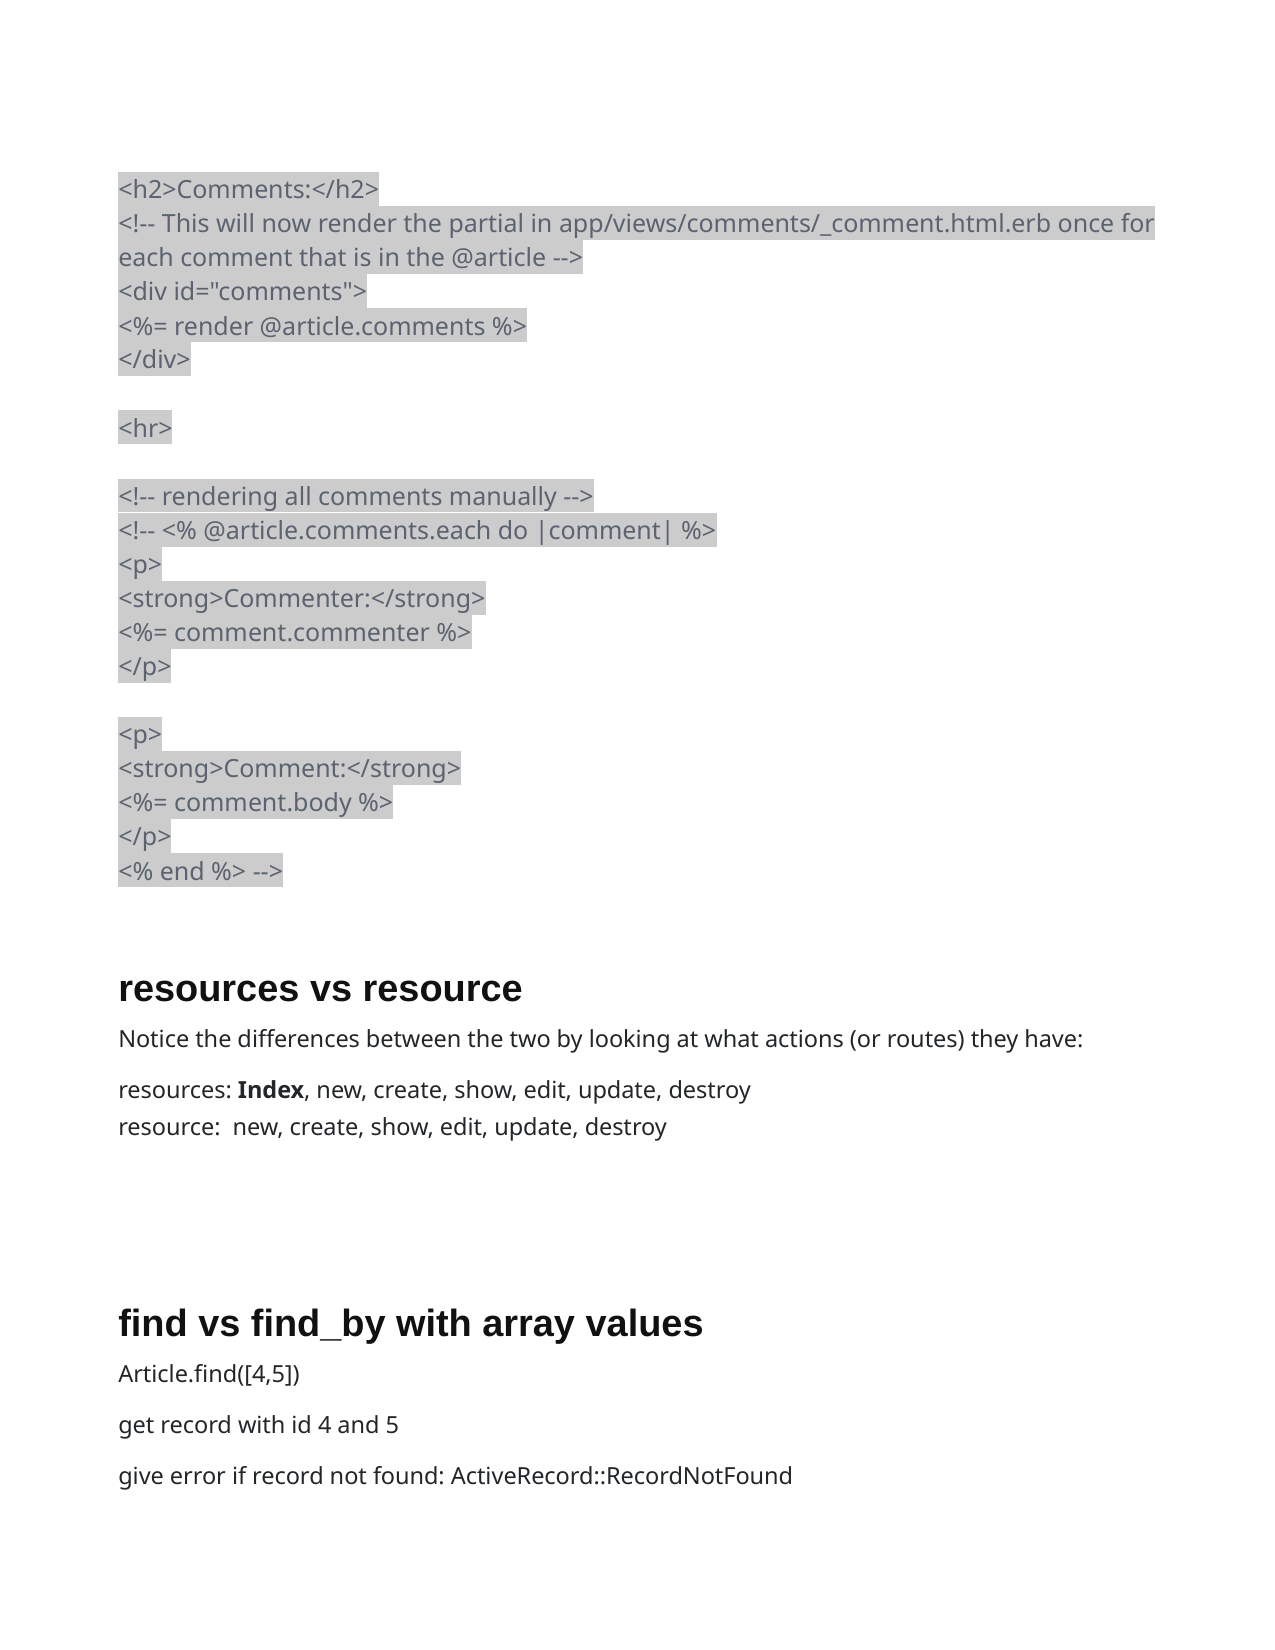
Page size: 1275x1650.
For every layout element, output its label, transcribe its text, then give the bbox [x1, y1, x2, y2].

text give error if record not found: ActiveRecord::RecordNotFound [118, 1459, 1157, 1492]
text </p> [118, 819, 1157, 853]
text resources: Index, new, create, show, edit, update, destroy [118, 1073, 1157, 1105]
text <%= comment.body %> [118, 785, 1157, 819]
text <%= render @article.comments %> [118, 308, 1157, 342]
text Notice the differences between the two by looking at what actions (or routes) they have: [118, 1022, 1157, 1054]
text </p> [118, 649, 1157, 683]
text </div> [118, 342, 1157, 376]
text <p> [118, 547, 1157, 581]
text <strong>Commenter:</strong> [118, 581, 1157, 615]
text <% end %> --> [118, 853, 1157, 887]
subtitle find vs find_by with array values [118, 1301, 1157, 1344]
text <hr> [118, 410, 1157, 444]
text resource: new, create, show, edit, update, destroy [118, 1110, 1157, 1142]
text get record with id 4 and 5 [118, 1408, 1157, 1440]
text <h2>Comments:</h2> [118, 172, 1157, 206]
text <strong>Comment:</strong> [118, 751, 1157, 785]
text Article.find([4,5]) [118, 1357, 1157, 1389]
text <!-- rendering all comments manually --> [118, 478, 1157, 512]
text <div id="comments"> [118, 274, 1157, 308]
text <%= comment.commenter %> [118, 615, 1157, 649]
text <p> [118, 717, 1157, 751]
subtitle resources vs resource [118, 966, 1157, 1009]
text <!-- <% @article.comments.each do |comment| %> [118, 512, 1157, 547]
text <!-- This will now render the partial in app/views/comments/_comment.html.erb once for each comment that is in the @article --> [118, 206, 1157, 274]
